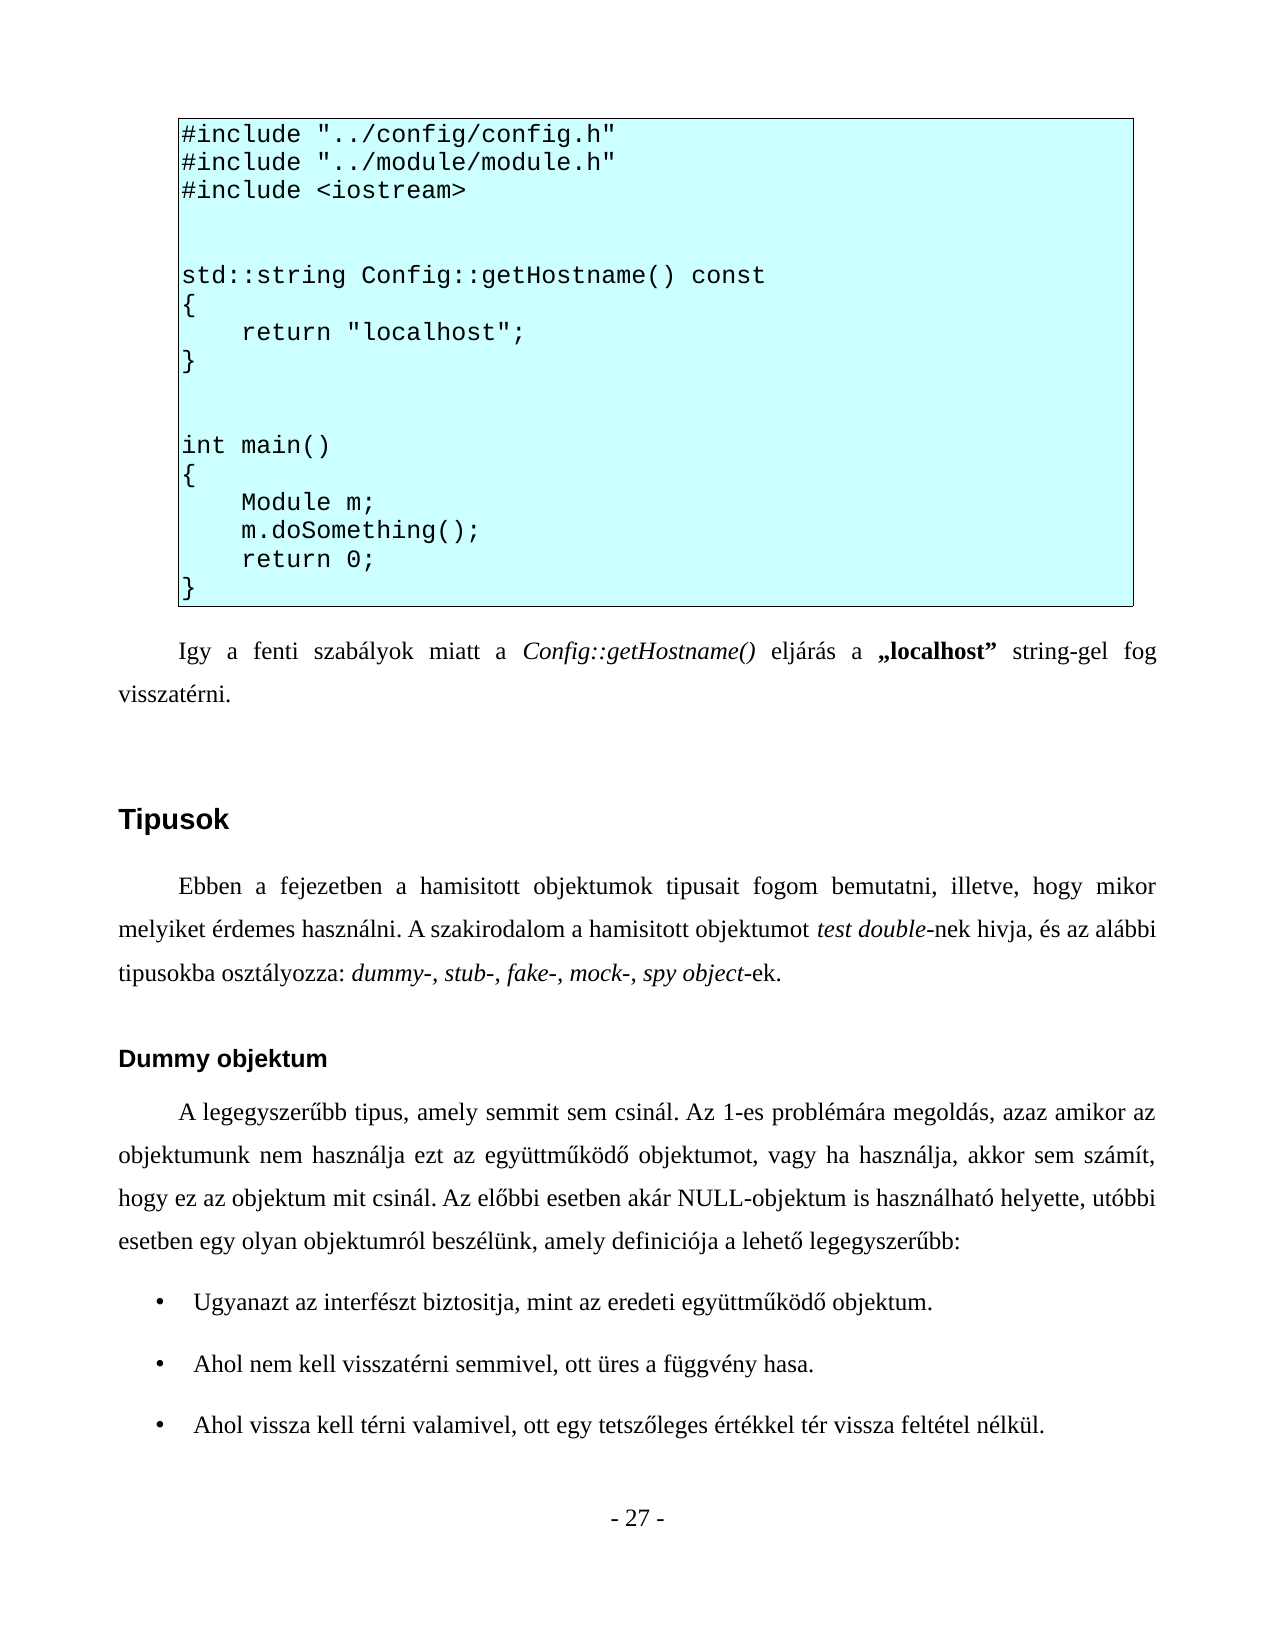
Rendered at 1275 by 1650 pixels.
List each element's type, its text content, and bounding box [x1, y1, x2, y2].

text Igy a fenti szabályok miatt a Config::getHostname() eljárás a „localhost” string-gel fog visszatérni. [118, 636, 1157, 708]
list Ahol vissza kell térni valamivel, ott egy tetszőleges értékkel tér vissza feltétel nélkül. [156, 1410, 1157, 1438]
text #include "../config/config.h" #include "../module/module.h" #include <iostream> std::string Config::getHostname() const { return "localhost"; } int main() { Module m; m.doSomething(); return 0; } [179, 119, 1133, 606]
text Ebben a fejezetben a hamisitott objektumok tipusait fogom bemutatni, illetve, hogy mikor melyiket érdemes használni. A szakirodalom a hamisitott objektumot test double-nek hivja, és az alábbi tipusokba osztályozza: dummy-, stub-, fake-, mock-, spy object-ek. [118, 871, 1157, 986]
text A legegyszerűbb tipus, amely semmit sem csinál. Az 1-es problémára megoldás, azaz amikor az objektumunk nem használja ezt az együttműködő objektumot, vagy ha használja, akkor sem számít, hogy ez az objektum mit csinál. Az előbbi esetben akár NULL-objektum is használható helyette, utóbbi esetben egy olyan objektumról beszélünk, amely definiciója a lehető legegyszerűbb: [118, 1097, 1157, 1255]
subtitle Dummy objektum [118, 1044, 1157, 1073]
list Ugyanazt az interfészt biztositja, mint az eredeti együttműködő objektum. [156, 1287, 1157, 1316]
subtitle Tipusok [118, 802, 1157, 835]
list Ahol nem kell visszatérni semmivel, ott üres a függvény hasa. [156, 1349, 1157, 1377]
